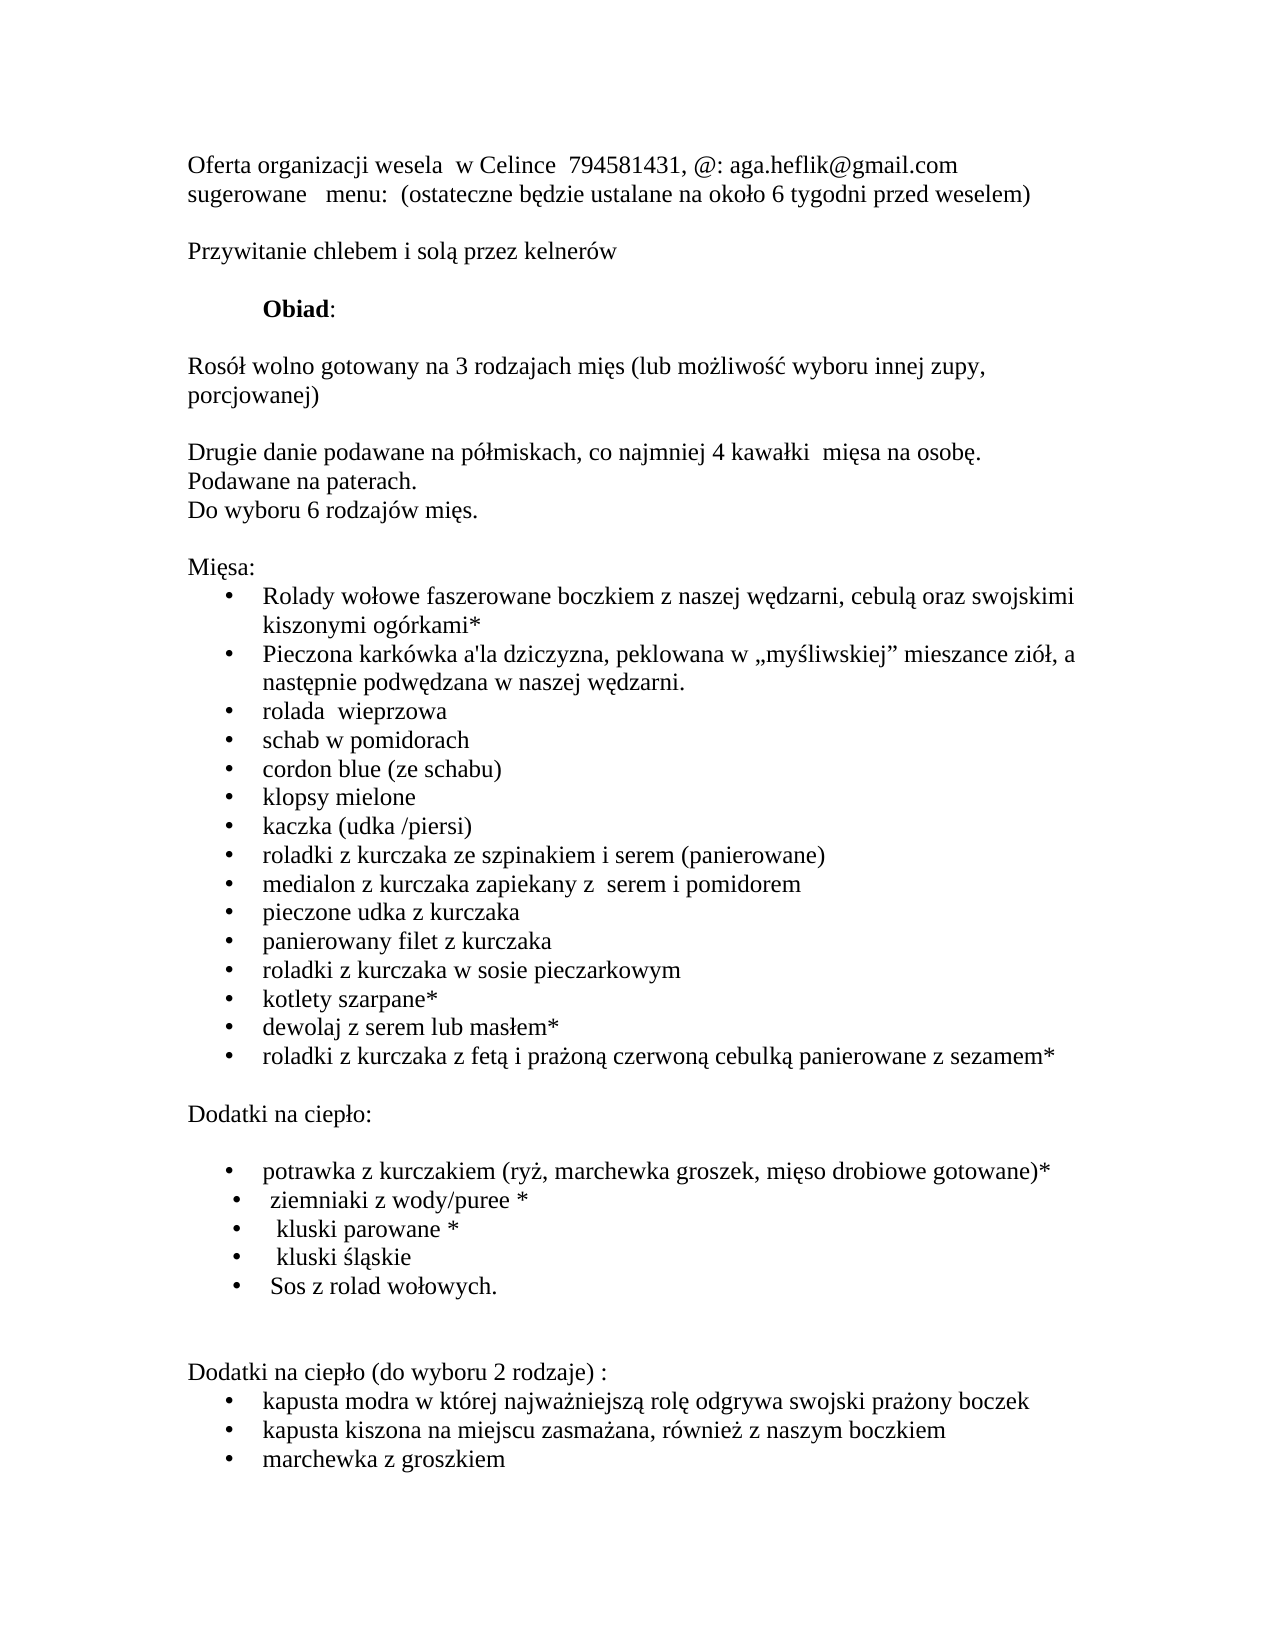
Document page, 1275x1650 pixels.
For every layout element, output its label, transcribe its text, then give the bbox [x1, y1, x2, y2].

list kluski parowane * [232, 1214, 1087, 1242]
list kapusta modra w której najważniejszą rolę odgrywa swojski prażony boczek [225, 1386, 1087, 1415]
text Rosół wolno gotowany na 3 rodzajach mięs (lub możliwość wyboru innej zupy, porcjowanej) [187, 351, 1087, 409]
list roladki z kurczaka z fetą i prażoną czerwoną cebulką panierowane z sezamem* [225, 1041, 1087, 1070]
list panierowany filet z kurczaka [225, 926, 1087, 955]
list marchewka z groszkiem [225, 1444, 1087, 1472]
text Przywitanie chlebem i solą przez kelnerów [187, 236, 1087, 265]
list schab w pomidorach [225, 725, 1087, 754]
text sugerowane menu: (ostateczne będzie ustalane na około 6 tygodni przed weselem) [187, 179, 1087, 207]
text Drugie danie podawane na półmiskach, co najmniej 4 kawałki mięsa na osobę. Podawane na paterach. [187, 437, 1087, 495]
list medialon z kurczaka zapiekany z serem i pomidorem [225, 869, 1087, 897]
list Pieczona karkówka a'la dziczyzna, peklowana w „myśliwskiej” mieszance ziół, a następnie podwędzana w naszej wędzarni. [225, 639, 1087, 696]
list pieczone udka z kurczaka [225, 897, 1087, 926]
list kaczka (udka /piersi) [225, 811, 1087, 840]
list dewolaj z serem lub masłem* [225, 1012, 1087, 1041]
list klopsy mielone [225, 782, 1087, 811]
text Dodatki na ciepło: [187, 1099, 1087, 1127]
list Rolady wołowe faszerowane boczkiem z naszej wędzarni, cebulą oraz swojskimi kiszonymi ogórkami* [225, 581, 1087, 639]
list cordon blue (ze schabu) [225, 754, 1087, 782]
list kapusta kiszona na miejscu zasmażana, również z naszym boczkiem [225, 1415, 1087, 1444]
list Obiad: [225, 294, 1087, 322]
list roladki z kurczaka ze szpinakiem i serem (panierowane) [225, 840, 1087, 869]
list potrawka z kurczakiem (ryż, marchewka groszek, mięso drobiowe gotowane)* [225, 1156, 1087, 1185]
text Dodatki na ciepło (do wyboru 2 rodzaje) : [187, 1357, 1087, 1386]
text Mięsa: [187, 552, 1087, 581]
list Sos z rolad wołowych. [232, 1271, 1087, 1357]
list ziemniaki z wody/puree * [232, 1185, 1087, 1214]
list kotlety szarpane* [225, 984, 1087, 1012]
text Do wyboru 6 rodzajów mięs. [187, 495, 1087, 552]
text Oferta organizacji wesela w Celince 794581431, @: aga.heflik@gmail.com [187, 150, 1087, 179]
list kluski śląskie [232, 1242, 1087, 1271]
list roladki z kurczaka w sosie pieczarkowym [225, 955, 1087, 984]
list rolada wieprzowa [225, 696, 1087, 725]
